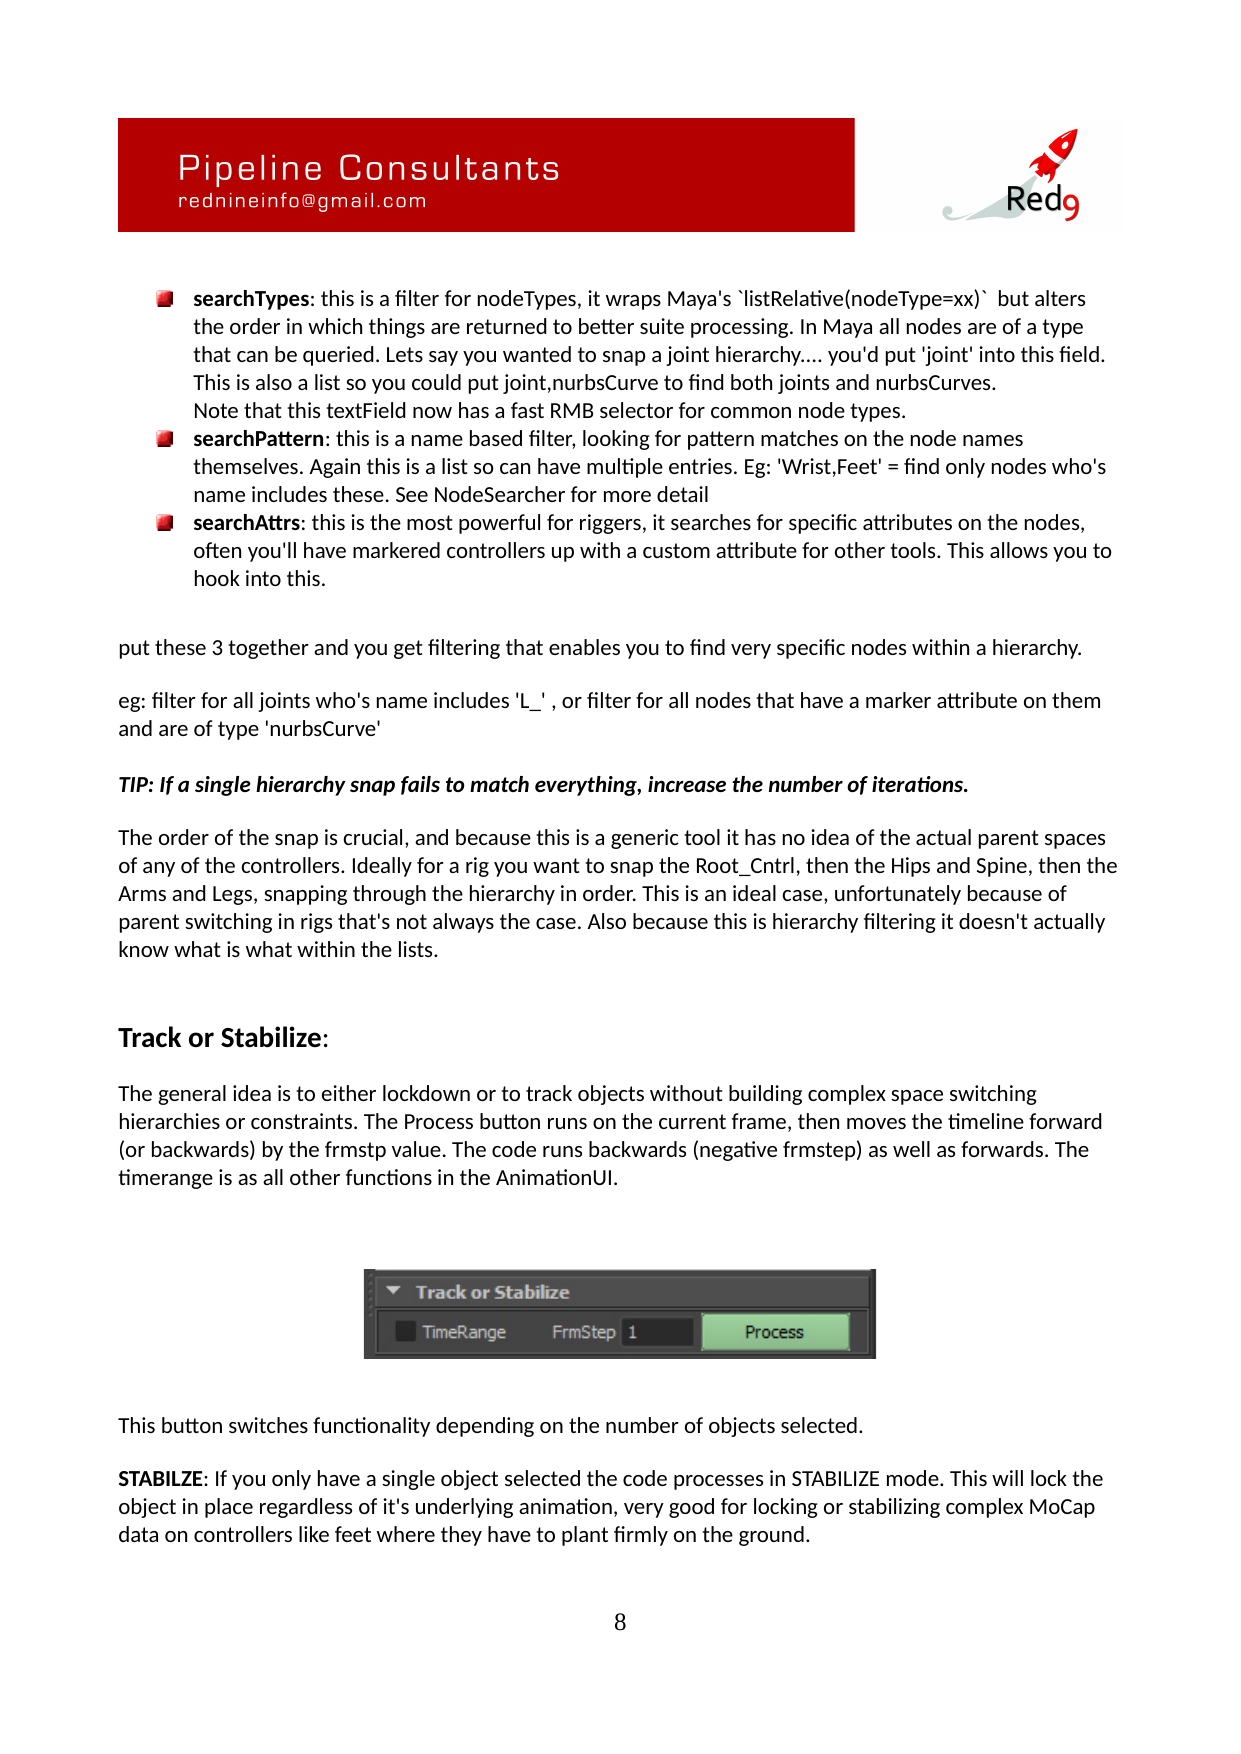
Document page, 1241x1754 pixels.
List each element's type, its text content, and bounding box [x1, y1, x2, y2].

text put these 3 together and you get filtering that enables you to find very specific nodes within a hierarchy. [118, 605, 1122, 661]
picture [118, 118, 1123, 232]
picture [363, 1269, 877, 1359]
list searchAttrs: this is the most powerful for riggers, it searches for specific attributes on the nodes, often you'll have markered controllers up with a custom attribute for other tools. This allows you to hook into this. [156, 508, 1122, 592]
list searchPattern: this is a name based filter, looking for pattern matches on the node names themselves. Again this is a list so can have multiple entries. Eg: 'Wrist,Feet' = find only nodes who's name includes these. See NodeSearcher for more detail [156, 424, 1122, 508]
text This button switches functionality depending on the number of objects selected. [118, 1411, 1122, 1439]
picture [156, 290, 173, 307]
picture [156, 430, 173, 447]
text The order of the snap is crucial, and because this is a generic tool it has no idea of the actual parent spaces of any of the controllers. Ideally for a rig you want to snap the Root_Cntrl, then the Hips and Spine, then the Arms and Legs, snapping through the hierarchy in order. This is an ideal case, unfortunately because of parent switching in rigs that's not always the case. Also because this is hierarchy filtering it doesn't actually know what is what within the lists. [118, 823, 1122, 994]
text STABILZE: If you only have a single object selected the code processes in STABILIZE mode. This will lock the object in place regardless of it's underlying animation, very good for locking or stabilizing complex MoCap data on controllers like feet where they have to plant firmly on the ground. [118, 1464, 1122, 1548]
text eg: filter for all joints who's name includes 'L_' , or filter for all nodes that have a marker attribute on them and are of type 'nurbsCurve' TIP: If a single hierarchy snap fails to match everything, increase the number of iterations. [118, 686, 1122, 798]
list searchTypes: this is a filter for nodeTypes, it wraps Maya's `listRelative(nodeType=xx)` but alters the order in which things are returned to better suite processing. In Maya all nodes are of a type that can be queried. Lets say you wanted to snap a joint hierarchy.... you'd put 'joint' into this field. This is also a list so you could put joint,nurbsCurve to find both joints and nurbsCurves. [156, 284, 1122, 396]
picture [156, 514, 173, 531]
text Track or Stabilize: [118, 1019, 1122, 1054]
list Note that this textField now has a fast RMB selector for common node types. [156, 396, 1122, 424]
text The general idea is to either lockdown or to track objects without building complex space switching hierarchies or constraints. The Process button runs on the current frame, then moves the timeline forward (or backwards) by the frmstp value. The code runs backwards (negative frmstep) as well as forwards. The timerange is as all other functions in the AnimationUI. [118, 1079, 1122, 1191]
